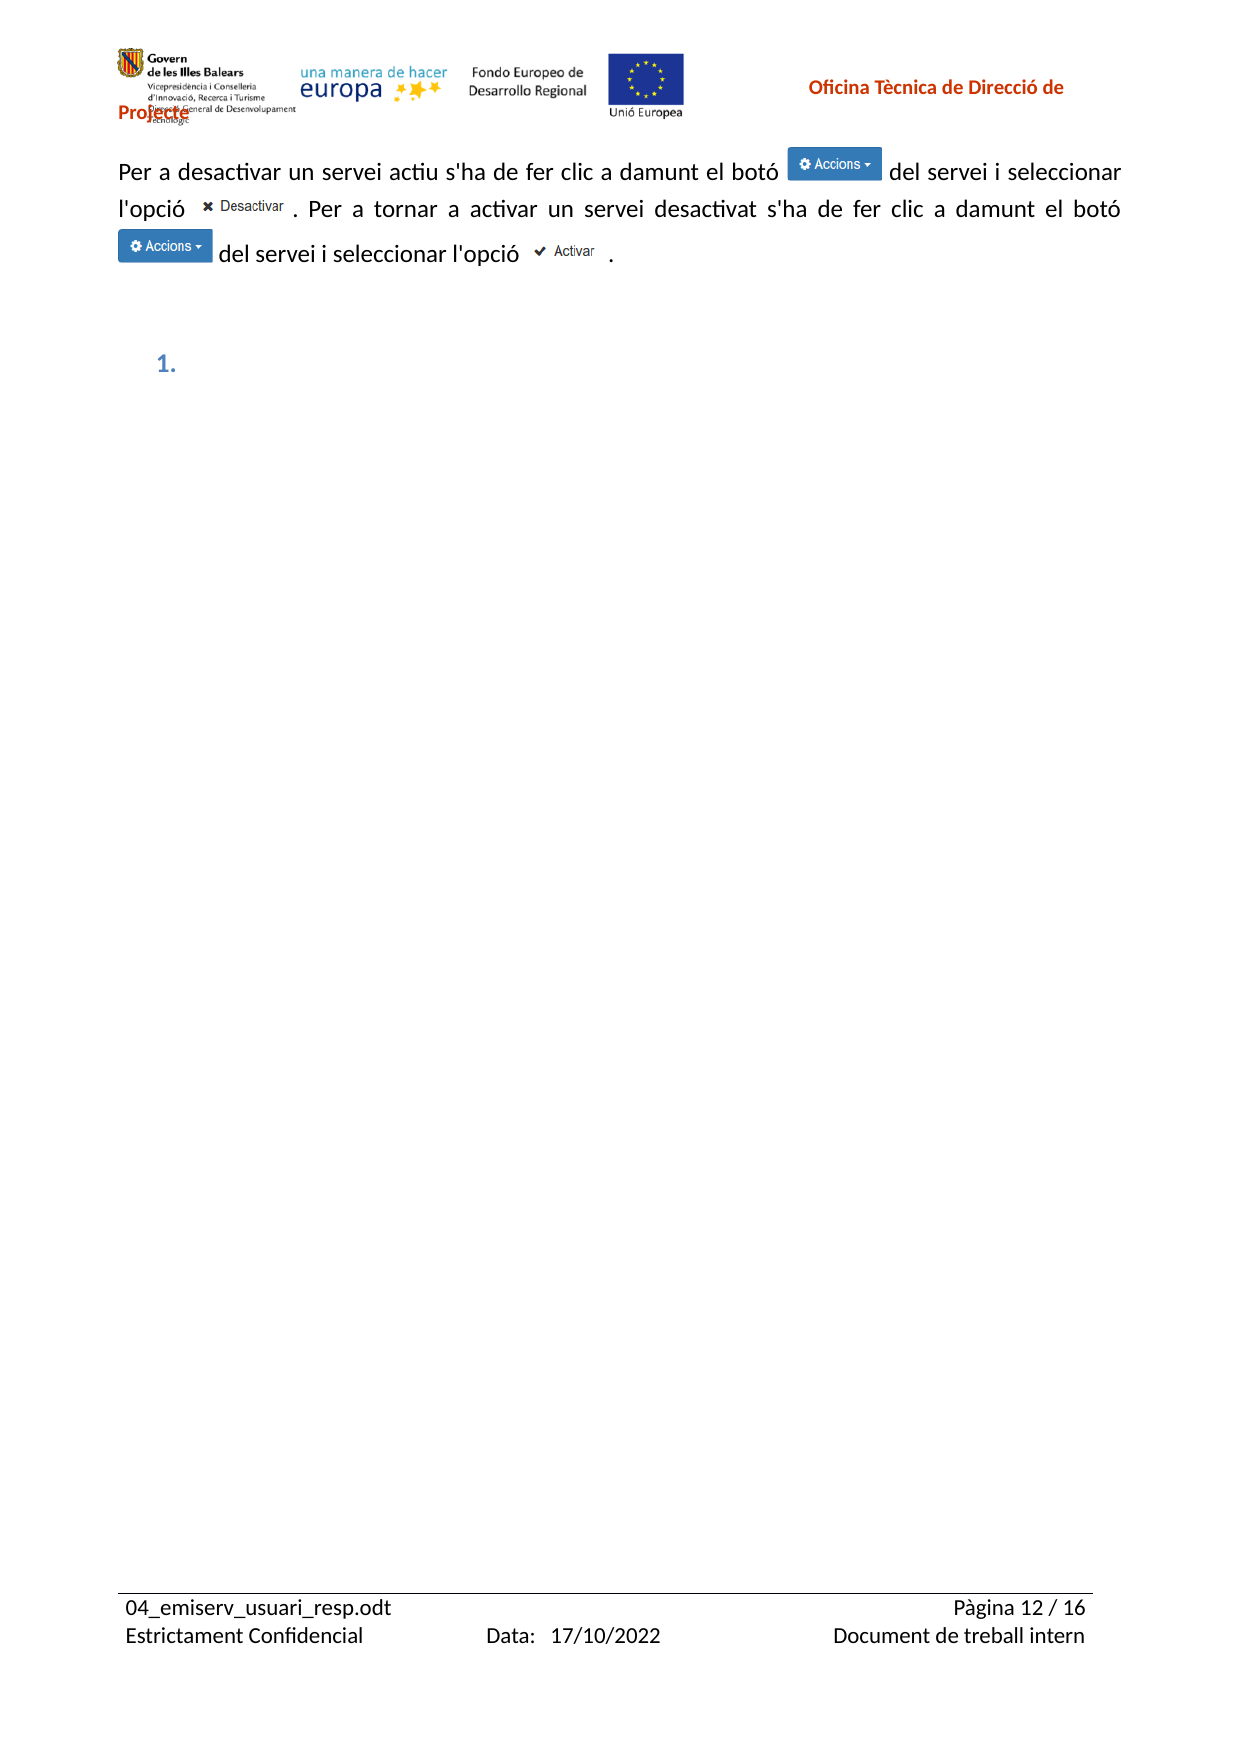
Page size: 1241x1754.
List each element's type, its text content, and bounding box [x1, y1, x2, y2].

picture [117, 48, 685, 126]
picture [118, 229, 213, 263]
picture [525, 238, 608, 263]
text Per a desactivar un servei actiu s'ha de fer clic a damunt el botó del servei i seleccionar l'opció . Per a tornar a activar un servei desactivat s'ha de fer clic a damunt el botó del servei i seleccionar l'opció . [118, 148, 1122, 269]
picture [195, 193, 293, 218]
picture [787, 147, 882, 181]
